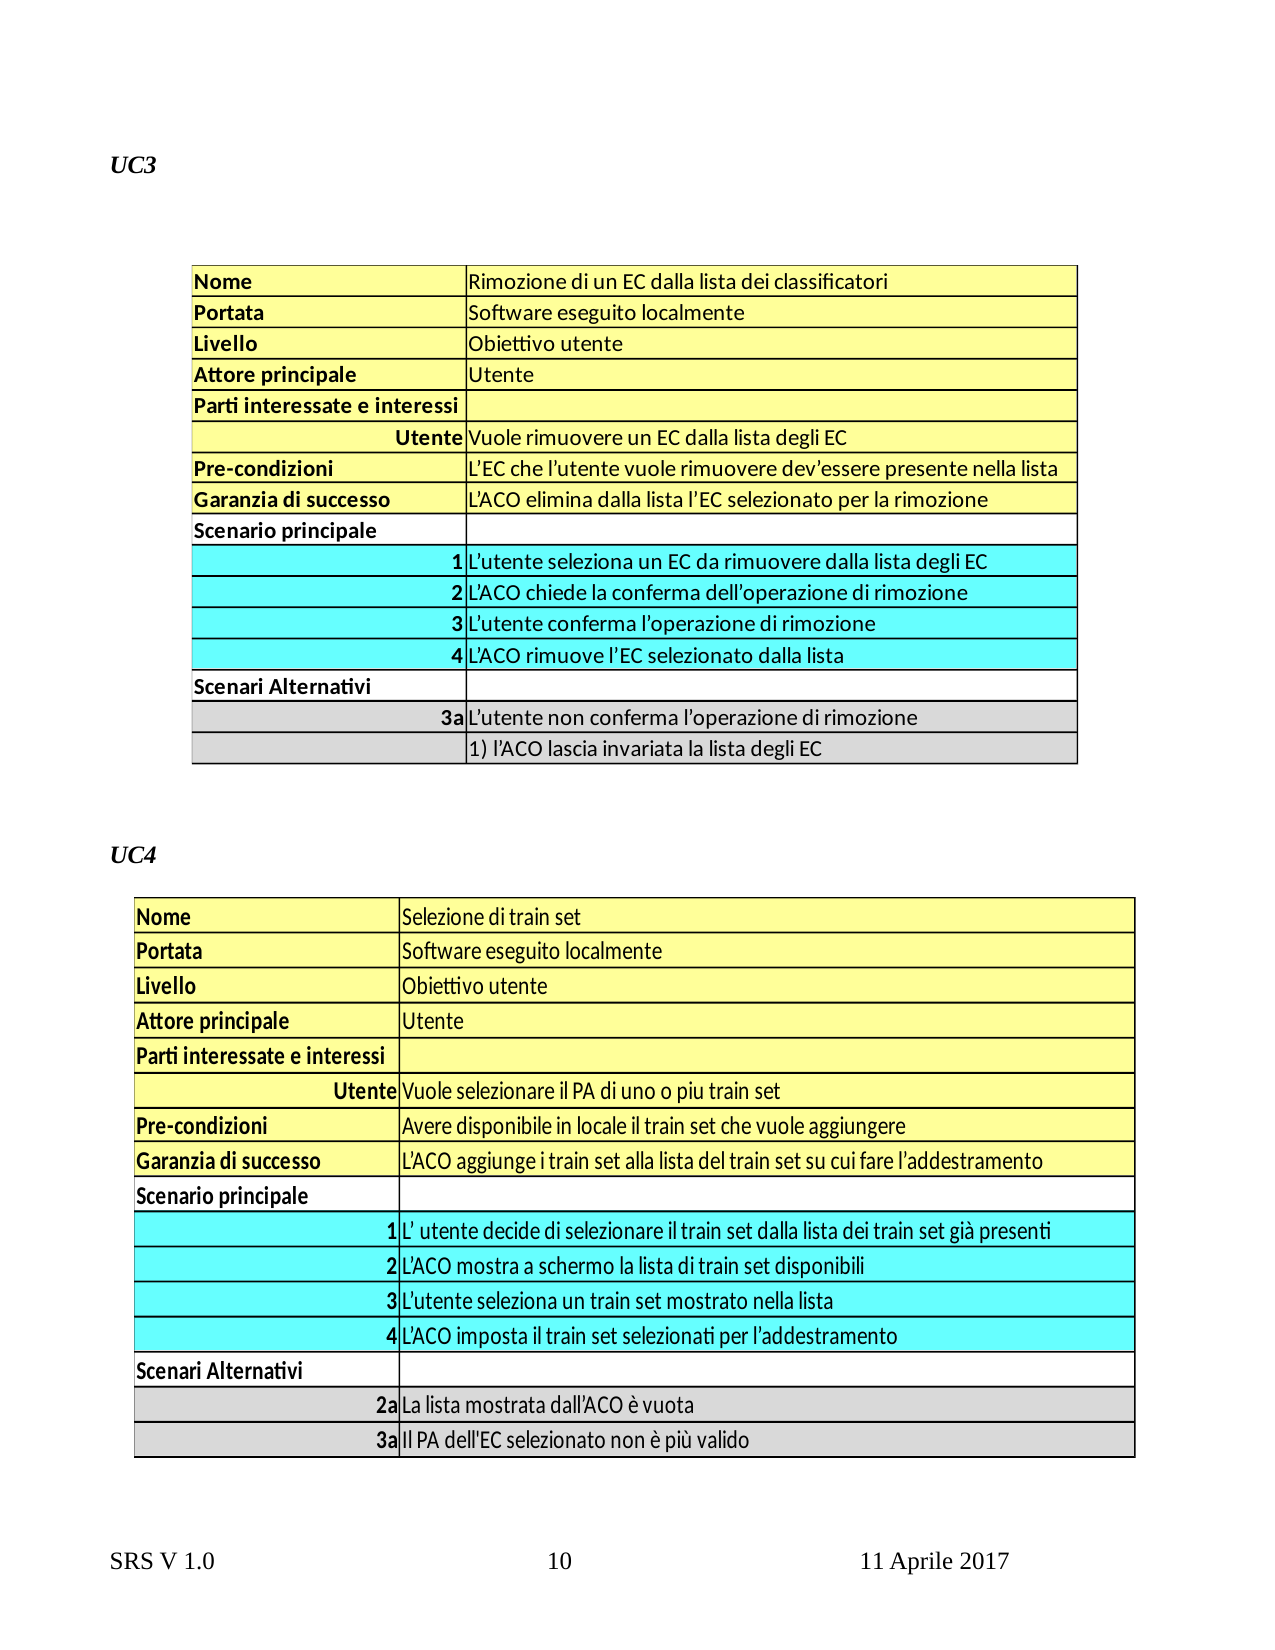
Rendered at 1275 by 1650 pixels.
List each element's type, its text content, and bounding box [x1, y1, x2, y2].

text UC3 [109, 150, 1162, 179]
text UC4 [109, 840, 1162, 869]
